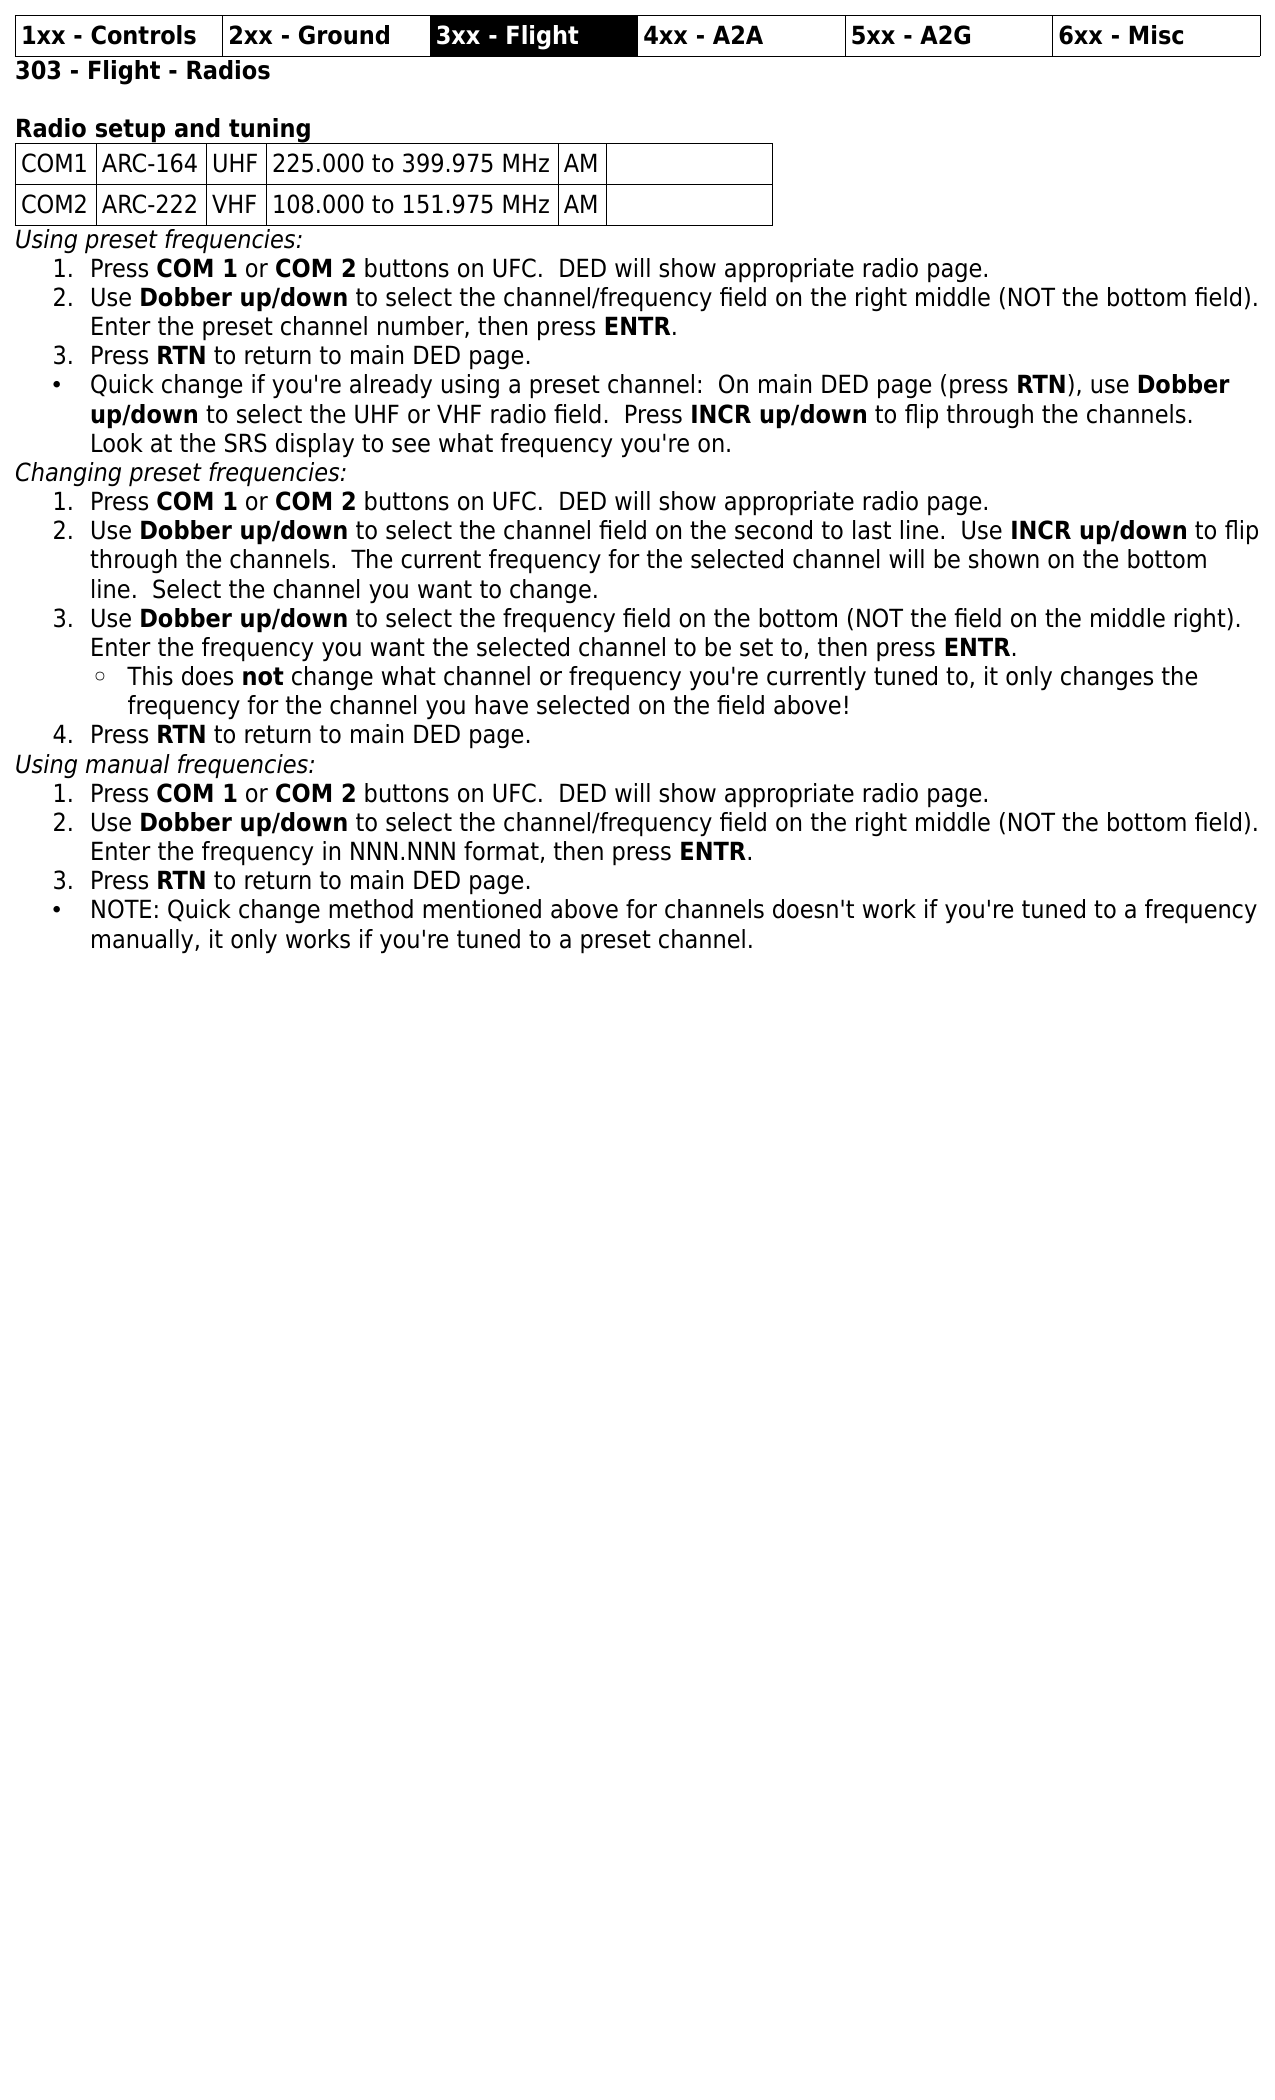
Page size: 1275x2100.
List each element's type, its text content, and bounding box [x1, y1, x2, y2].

table_header AM [559, 144, 606, 184]
list Press RTN to return to main DED page. [52, 867, 1260, 896]
table_header ARC-164 [97, 144, 206, 184]
table_cell ARC-222 [97, 185, 206, 225]
list This does not change what channel or frequency you're currently tuned to, it only changes the frequency for the channel you have selected on the field above! [90, 662, 1260, 721]
list Quick change if you're already using a preset channel: On main DED page (press RTN), use Dobber up/down to select the UHF or VHF radio field. Press INCR up/down to flip through the channels. Look at the SRS display to see what frequency you're on. [52, 371, 1260, 458]
table_header 3xx - Flight [431, 16, 637, 56]
list Press COM 1 or COM 2 buttons on UFC. DED will show appropriate radio page. [52, 254, 1260, 283]
table_cell AM [559, 185, 606, 225]
list Use Dobber up/down to select the channel/frequency field on the right middle (NOT the bottom field). Enter the frequency in NNN.NNN format, then press ENTR. [52, 808, 1260, 867]
text Changing preset frequencies: [15, 458, 1260, 487]
text 303 - Flight - Radios [15, 57, 1260, 85]
text Radio setup and tuning [15, 114, 1260, 143]
table_header 5xx - A2G [846, 16, 1052, 56]
list Press RTN to return to main DED page. [52, 721, 1260, 750]
list Use Dobber up/down to select the channel field on the second to last line. Use INCR up/down to flip through the channels. The current frequency for the selected channel will be shown on the bottom line. Select the channel you want to change. [52, 517, 1260, 604]
table_header 2xx - Ground [223, 16, 430, 56]
table_header 225.000 to 399.975 MHz [267, 144, 558, 184]
list Use Dobber up/down to select the frequency field on the bottom (NOT the field on the middle right). Enter the frequency you want the selected channel to be set to, then press ENTR. [52, 604, 1260, 662]
list NOTE: Quick change method mentioned above for channels doesn't work if you're tuned to a frequency manually, it only works if you're tuned to a preset channel. [52, 896, 1260, 954]
table_cell VHF [207, 185, 266, 225]
table_header 4xx - A2A [638, 16, 845, 56]
table_header [607, 144, 772, 184]
list Press COM 1 or COM 2 buttons on UFC. DED will show appropriate radio page. [52, 779, 1260, 808]
table_header 1xx - Controls [16, 16, 222, 56]
list Use Dobber up/down to select the channel/frequency field on the right middle (NOT the bottom field). Enter the preset channel number, then press ENTR. [52, 283, 1260, 342]
table_cell [607, 185, 772, 225]
table_cell COM2 [16, 185, 96, 225]
table_cell 108.000 to 151.975 MHz [267, 185, 558, 225]
table_header COM1 [16, 144, 96, 184]
table_header UHF [207, 144, 266, 184]
table_header 6xx - Misc [1053, 16, 1260, 56]
text Using manual frequencies: [15, 750, 1260, 779]
list Press COM 1 or COM 2 buttons on UFC. DED will show appropriate radio page. [52, 487, 1260, 517]
list Press RTN to return to main DED page. [52, 342, 1260, 371]
text Using preset frequencies: [15, 225, 1260, 254]
